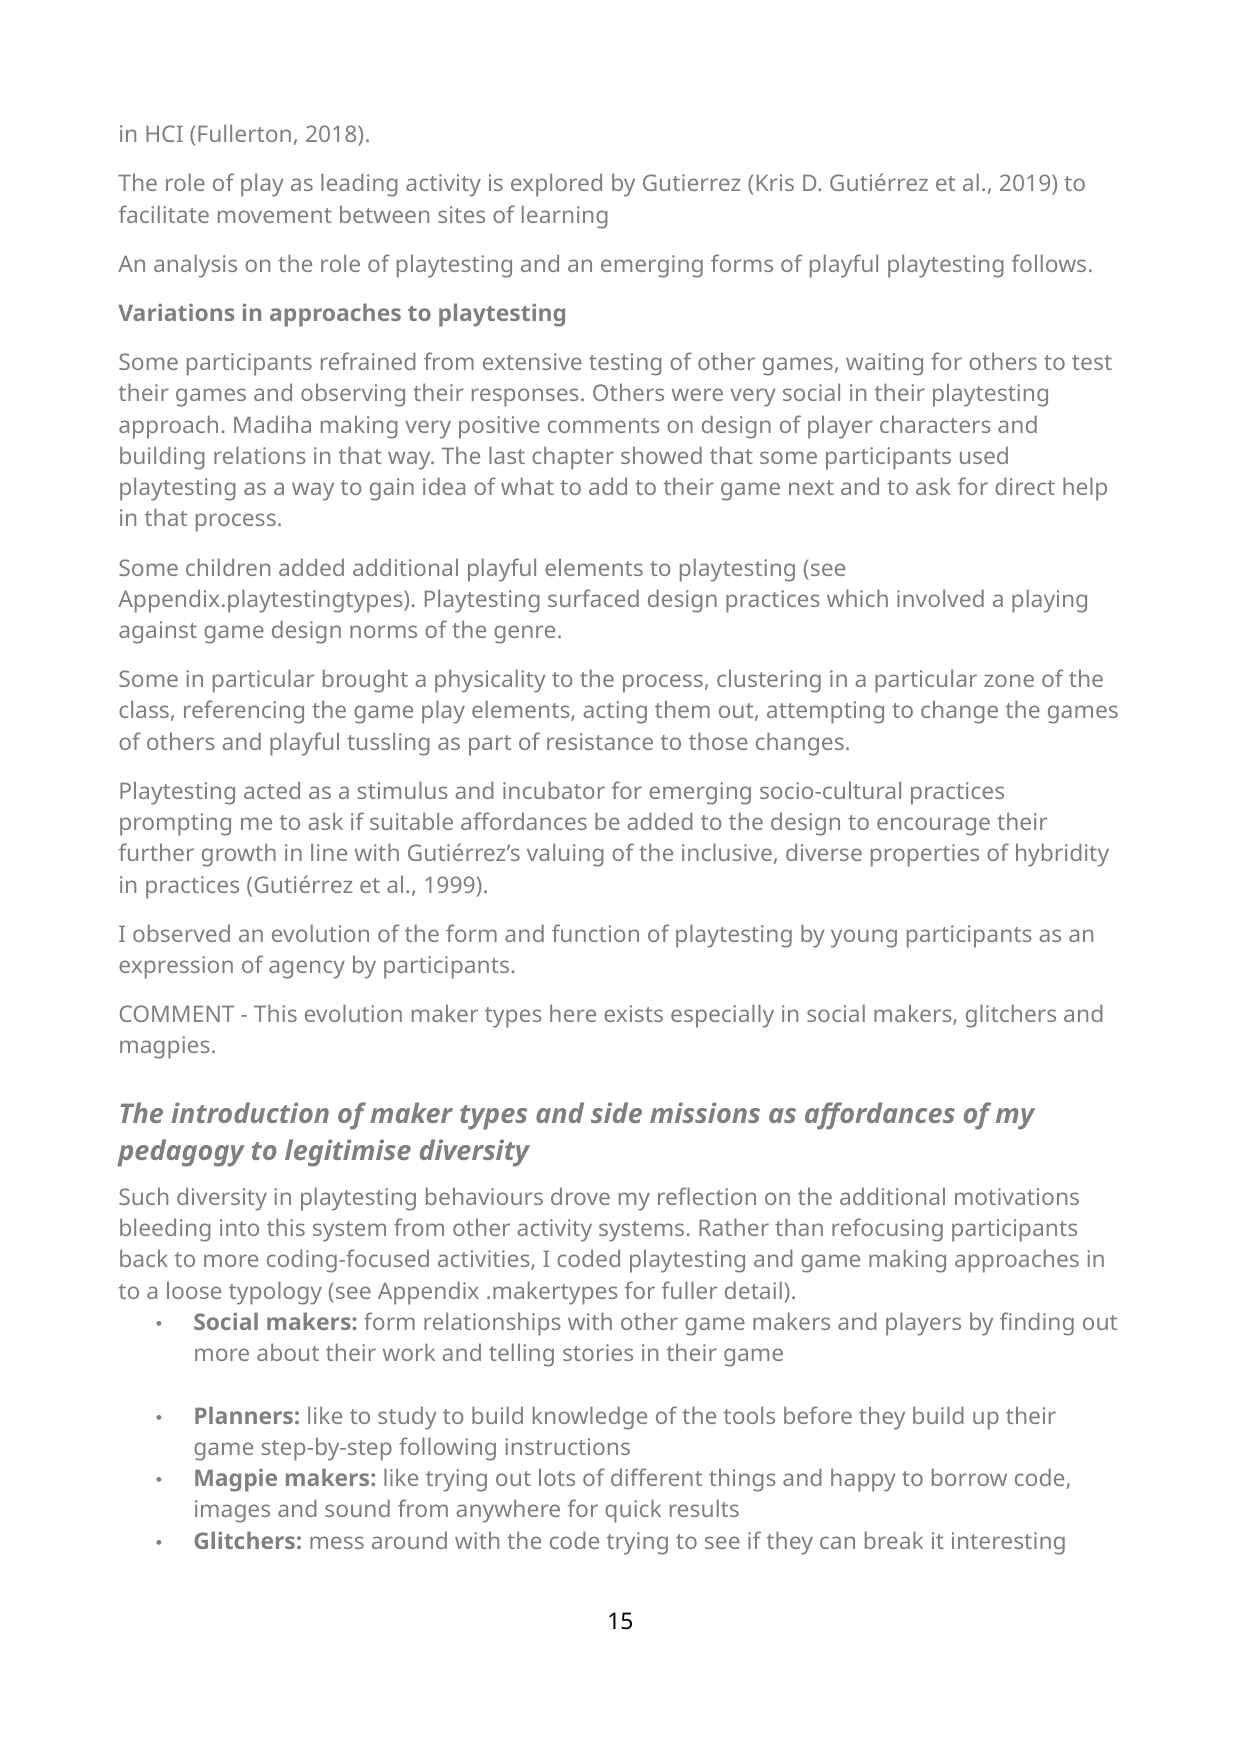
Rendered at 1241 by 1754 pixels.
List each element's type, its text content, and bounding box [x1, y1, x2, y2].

text Playtesting acted as a stimulus and incubator for emerging socio-cultural practices prompting me to ask if suitable affordances be added to the design to encourage their further growth in line with Gutiérrez’s valuing of the inclusive, diverse properties of hybridity in practices (Gutiérrez et al., 1999). [118, 775, 1122, 900]
text Some children added additional playful elements to playtesting (see Appendix.playtestingtypes). Playtesting surfaced design practices which involved a playing against game design norms of the genre. [118, 551, 1122, 645]
list Magpie makers: like trying out lots of different things and happy to borrow code, images and sound from anywhere for quick results [156, 1462, 1122, 1524]
text COMMENT - This evolution maker types here exists especially in social makers, glitchers and magpies. [118, 998, 1122, 1061]
list Social makers: form relationships with other game makers and players by finding out more about their work and telling stories in their game [156, 1306, 1122, 1399]
text Some in particular brought a physicality to the process, clustering in a particular zone of the class, referencing the game play elements, acting them out, attempting to change the games of others and playful tussling as part of resistance to those changes. [118, 663, 1122, 757]
text in HCI (Fullerton, 2018). [118, 118, 1122, 149]
text Such diversity in playtesting behaviours drove my reflection on the additional motivations bleeding into this system from other activity systems. Rather than refocusing participants back to more coding-focused activities, I coded playtesting and game making approaches in to a loose typology (see Appendix .makertypes for fuller detail). [118, 1181, 1122, 1306]
text Variations in approaches to playtesting [118, 297, 1122, 328]
text I observed an evolution of the form and function of playtesting by young participants as an expression of agency by participants. [118, 918, 1122, 980]
list Glitchers: mess around with the code trying to see if they can break it interesting [156, 1524, 1122, 1556]
text Some participants refrained from extensive testing of other games, waiting for others to test their games and observing their responses. Others were very social in their playtesting approach. Madiha making very positive comments on design of player characters and building relations in that way. The last chapter showed that some participants used playtesting as a way to gain idea of what to add to their game next and to ask for direct help in that process. [118, 346, 1122, 533]
list Planners: like to study to build knowledge of the tools before they build up their game step-by-step following instructions [156, 1399, 1122, 1462]
subtitle The introduction of maker types and side missions as affordances of my pedagogy to legitimise diversity [118, 1094, 1122, 1168]
text The role of play as leading activity is explored by Gutierrez (Kris D. Gutiérrez et al., 2019) to facilitate movement between sites of learning [118, 167, 1122, 230]
text An analysis on the role of playtesting and an emerging forms of playful playtesting follows. [118, 248, 1122, 279]
